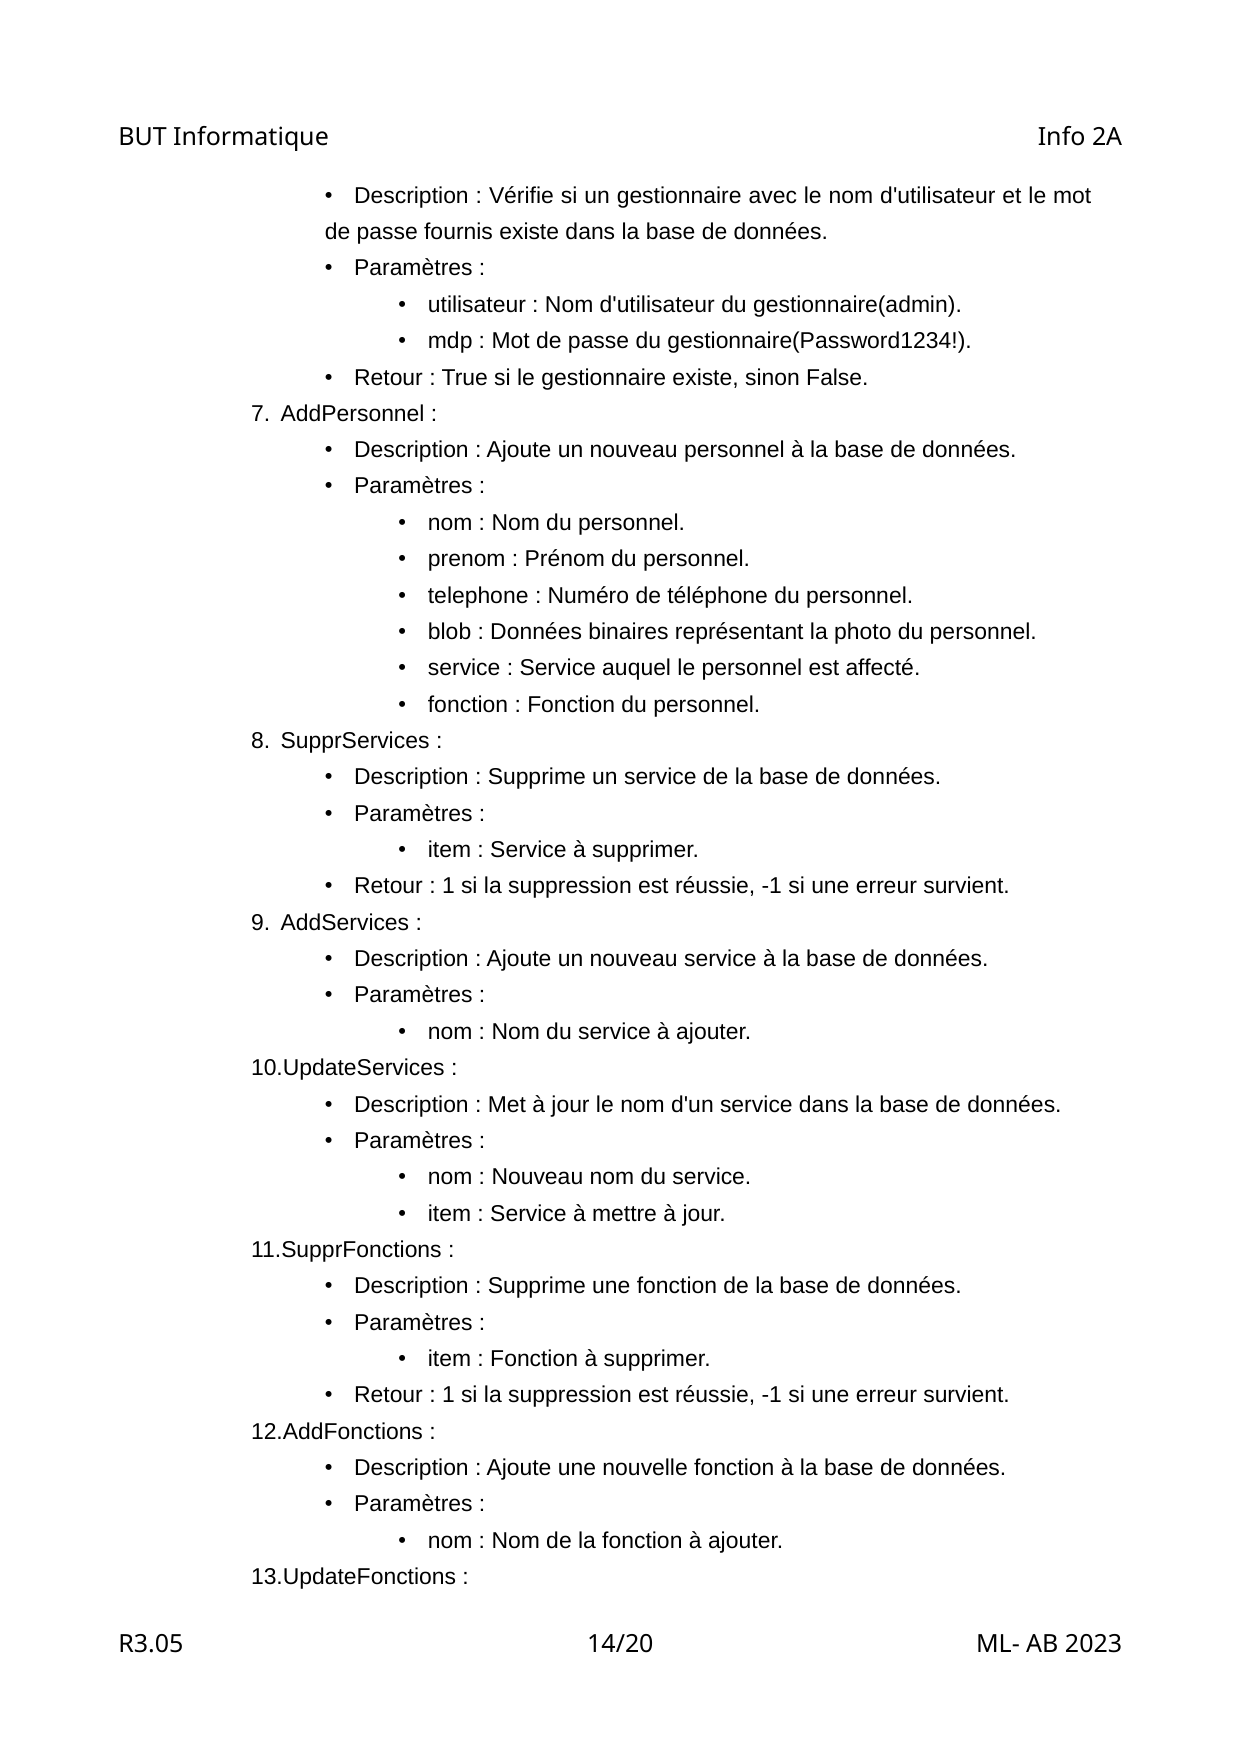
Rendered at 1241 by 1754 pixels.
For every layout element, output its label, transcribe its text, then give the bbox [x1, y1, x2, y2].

list Description : Ajoute un nouveau service à la base de données. [295, 945, 1093, 971]
list nom : Nom de la fonction à ajouter. [369, 1527, 1093, 1553]
list Paramètres : [295, 1309, 1093, 1335]
list AddPersonnel : [221, 400, 1093, 426]
list Retour : True si le gestionnaire existe, sinon False. [295, 363, 1093, 390]
list SupprFonctions : [221, 1236, 1093, 1262]
list Paramètres : [295, 472, 1093, 499]
list Description : Vérifie si un gestionnaire avec le nom d'utilisateur et le mot de passe fournis existe dans la base de données. [295, 182, 1093, 244]
list nom : Nom du personnel. [369, 509, 1093, 535]
list fonction : Fonction du personnel. [369, 691, 1093, 717]
list SupprServices : [221, 727, 1093, 753]
list prenom : Prénom du personnel. [369, 545, 1093, 572]
list Description : Met à jour le nom d'un service dans la base de données. [295, 1091, 1093, 1117]
list Description : Ajoute un nouveau personnel à la base de données. [295, 436, 1093, 462]
list blob : Données binaires représentant la photo du personnel. [369, 618, 1093, 644]
list mdp : Mot de passe du gestionnaire(Password1234!). [369, 327, 1093, 353]
list Paramètres : [295, 981, 1093, 1008]
list Description : Supprime une fonction de la base de données. [295, 1272, 1093, 1299]
list telephone : Numéro de téléphone du personnel. [369, 582, 1093, 608]
list Paramètres : [295, 1127, 1093, 1153]
list item : Service à mettre à jour. [369, 1199, 1093, 1226]
list item : Fonction à supprimer. [369, 1345, 1093, 1371]
list Description : Supprime un service de la base de données. [295, 763, 1093, 790]
list Paramètres : [295, 254, 1093, 281]
list AddServices : [221, 909, 1093, 935]
list Paramètres : [295, 1490, 1093, 1517]
list utilisateur : Nom d'utilisateur du gestionnaire(admin). [369, 291, 1093, 317]
list nom : Nom du service à ajouter. [369, 1018, 1093, 1044]
list UpdateFonctions : [221, 1563, 1093, 1589]
list Paramètres : [295, 800, 1093, 826]
list service : Service auquel le personnel est affecté. [369, 654, 1093, 681]
list Description : Ajoute une nouvelle fonction à la base de données. [295, 1454, 1093, 1480]
list item : Service à supprimer. [369, 836, 1093, 862]
list Retour : 1 si la suppression est réussie, -1 si une erreur survient. [295, 1381, 1093, 1408]
list UpdateServices : [221, 1054, 1093, 1081]
list nom : Nouveau nom du service. [369, 1163, 1093, 1189]
list Retour : 1 si la suppression est réussie, -1 si une erreur survient. [295, 872, 1093, 899]
list AddFonctions : [221, 1418, 1093, 1444]
